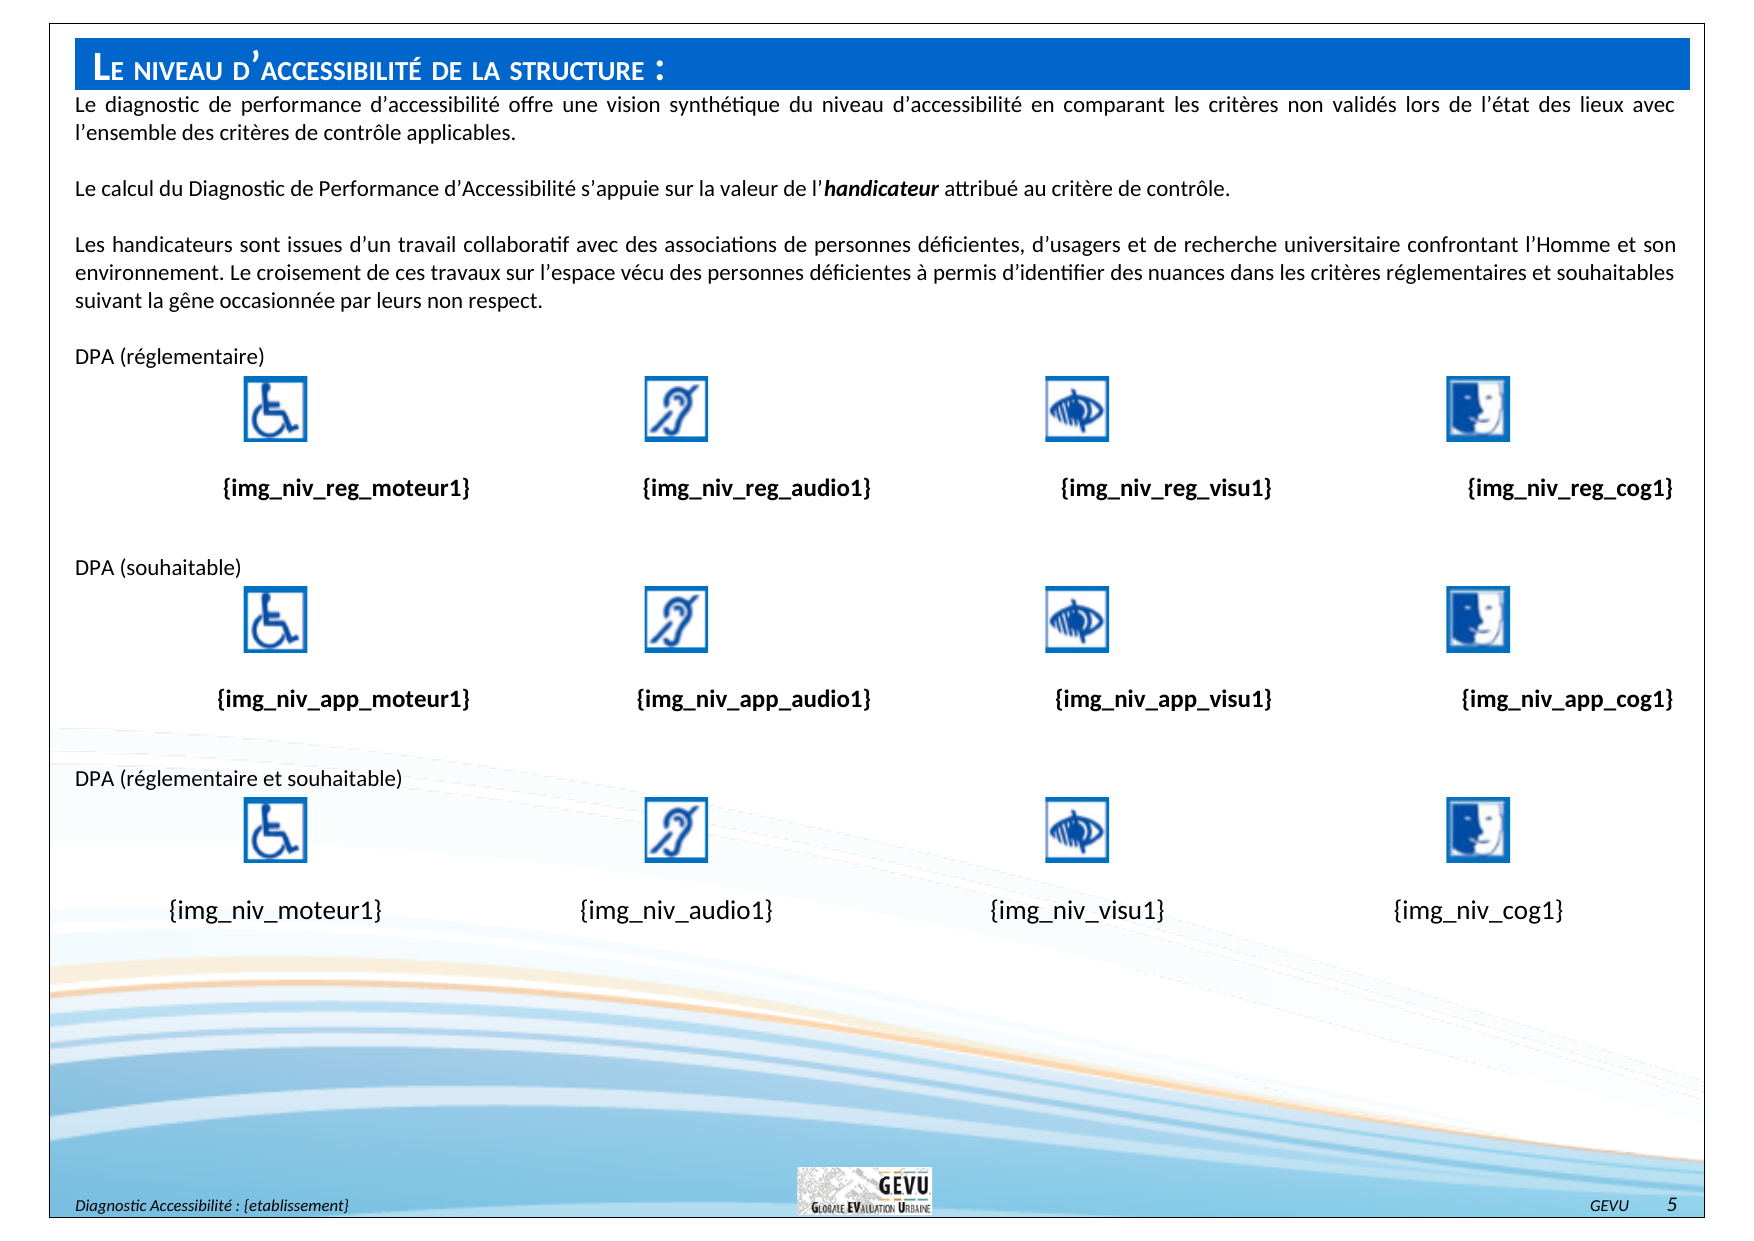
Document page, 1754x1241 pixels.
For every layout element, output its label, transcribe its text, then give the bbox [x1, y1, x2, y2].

picture [644, 797, 709, 863]
picture [1045, 376, 1110, 442]
table_header [476, 581, 877, 652]
picture [1446, 376, 1511, 442]
table_cell {img_niv_reg_audio1} [476, 455, 877, 520]
table_cell {img_niv_visu1} [877, 876, 1278, 956]
table_cell {img_niv_reg_cog1} [1278, 455, 1679, 520]
table_header [476, 371, 877, 455]
table_header [877, 798, 1278, 876]
picture [1446, 586, 1511, 653]
table_header [1278, 792, 1679, 797]
table_cell {img_niv_app_cog1} [1278, 666, 1679, 731]
picture [1045, 797, 1110, 863]
table_cell {img_niv_moteur1} [75, 876, 476, 956]
picture [644, 376, 709, 442]
subtitle Le niveau d’accessibilité de la structure : [75, 38, 1690, 90]
text DPA (réglementaire) [75, 342, 1679, 371]
picture [644, 586, 709, 653]
table_cell {img_niv_app_audio1} [476, 666, 877, 731]
table_header [476, 798, 877, 876]
table_header [476, 653, 877, 666]
picture [243, 586, 308, 653]
table_header [1278, 798, 1679, 876]
picture [1045, 586, 1110, 653]
table_header [1278, 581, 1679, 652]
picture [476, 956, 1277, 1217]
table_cell {img_niv_reg_visu1} [877, 455, 1278, 520]
table_header [75, 581, 476, 652]
table_header [75, 653, 476, 666]
picture [1446, 797, 1511, 863]
table_header [877, 653, 1278, 666]
table_header [877, 371, 1278, 455]
table_header [1278, 371, 1679, 455]
table_header [877, 581, 1278, 652]
table_cell {img_niv_cog1} [1278, 876, 1679, 956]
table_header [75, 792, 476, 797]
table_header [75, 798, 476, 876]
text Le diagnostic de performance d’accessibilité offre une vision synthétique du niveau d’accessibilité en comparant les critères non validés lors de l’état des lieux avec l’ensemble des critères de contrôle applicables. [75, 90, 1679, 146]
table_header [476, 792, 877, 797]
table_cell {img_niv_app_visu1} [877, 666, 1278, 731]
table_cell {img_niv_audio1} [476, 876, 877, 956]
picture [243, 797, 308, 863]
table_header [1278, 653, 1679, 666]
text Le calcul du Diagnostic de Performance d’Accessibilité s’appuie sur la valeur de l’handicateur attribué au critère de contrôle. [75, 174, 1679, 202]
text Les handicateurs sont issues d’un travail collaboratif avec des associations de personnes déficientes, d’usagers et de recherche universitaire confrontant l’Homme et son environnement. Le croisement de ces travaux sur l’espace vécu des personnes déficientes à permis d’identifier des nuances dans les critères réglementaires et souhaitables suivant la gêne occasionnée par leurs non respect. [75, 230, 1679, 314]
text DPA (souhaitable) [75, 553, 1679, 581]
table_cell {img_niv_app_moteur1} [75, 666, 476, 731]
table_header [877, 792, 1278, 797]
table_header [75, 371, 476, 455]
picture [243, 376, 308, 442]
table_cell {img_niv_reg_moteur1} [75, 455, 476, 520]
text DPA (réglementaire et souhaitable) [75, 764, 1679, 792]
